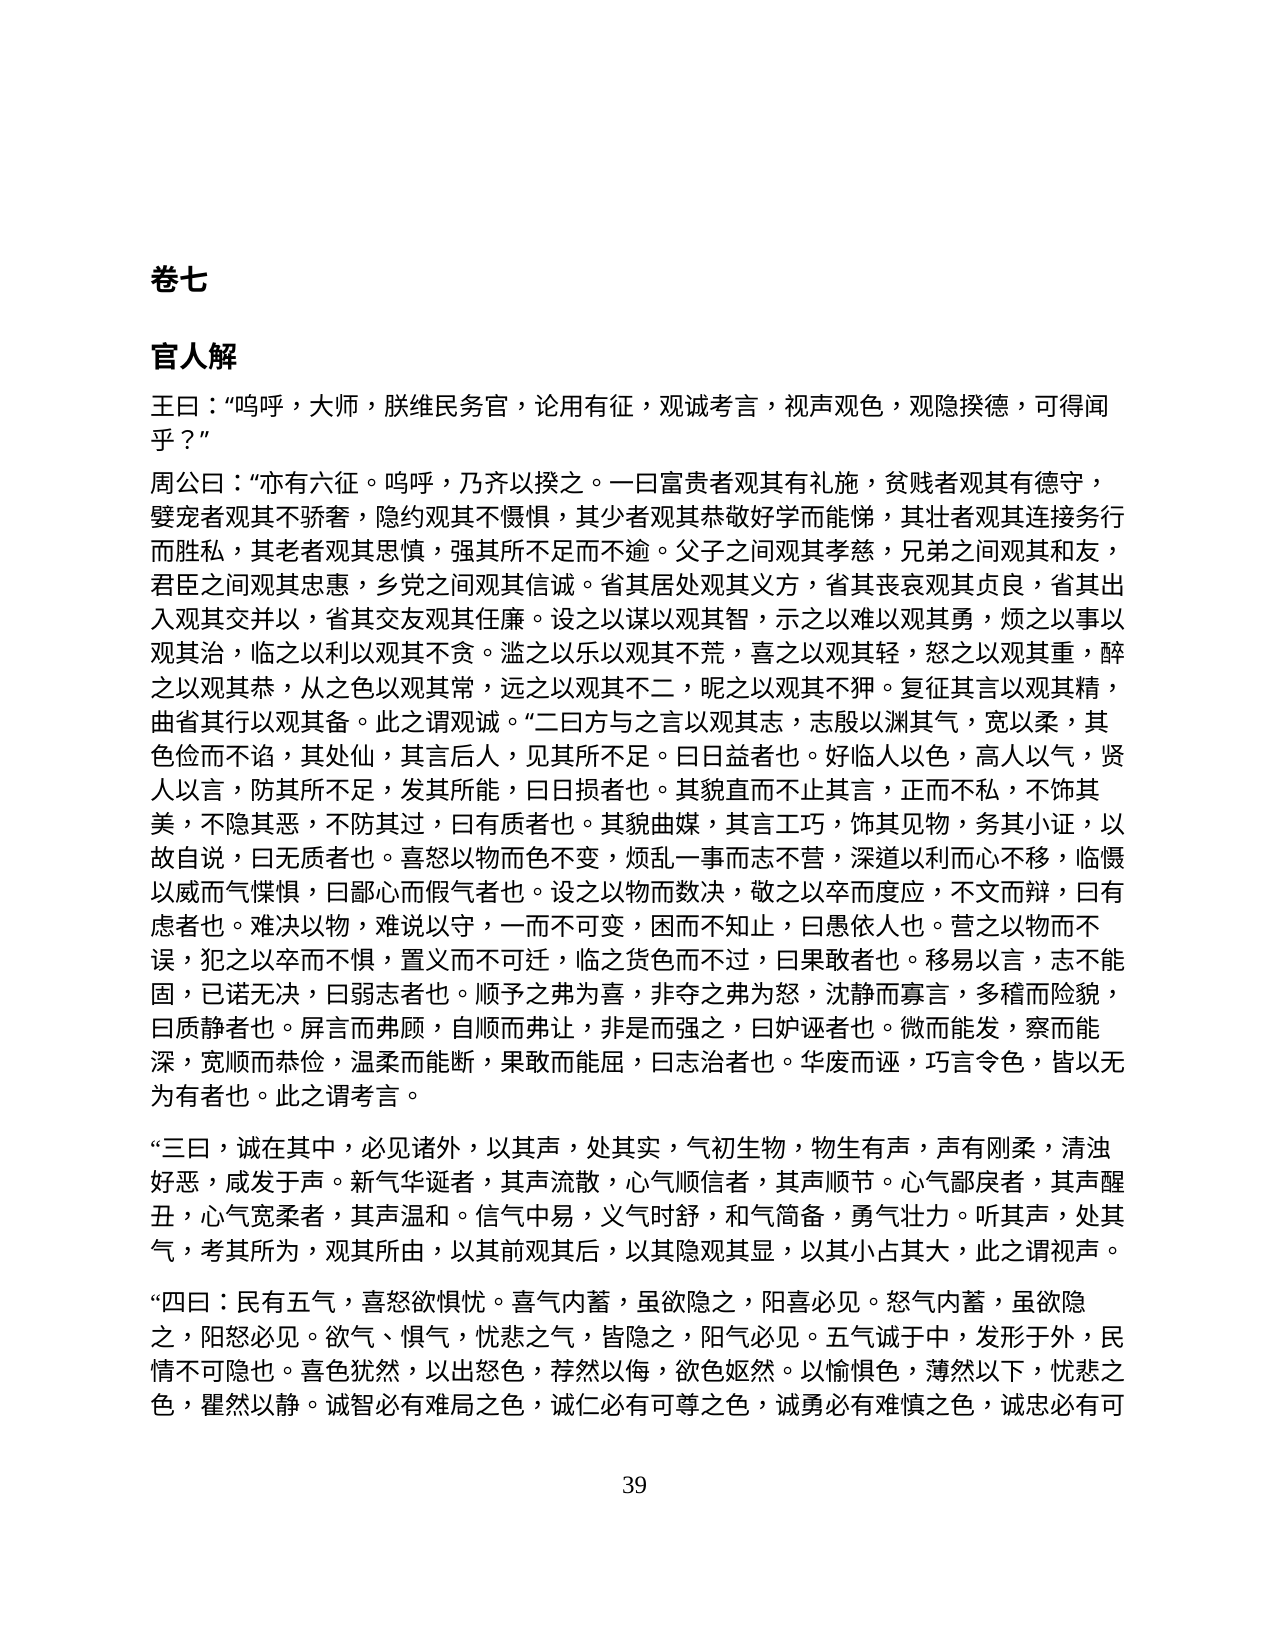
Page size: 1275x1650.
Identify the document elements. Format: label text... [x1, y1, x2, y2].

subtitle 卷七 [150, 259, 1125, 299]
text “三曰，诚在其中，必见诸外，以其声，处其实，气初生物，物生有声，声有刚柔，清浊好恶，咸发于声。新气华诞者，其声流散，心气顺信者，其声顺节。心气鄙戾者，其声醒丑，心气宽柔者，其声温和。信气中易，义气时舒，和气简备，勇气壮力。听其声，处其气，考其所为，观其所由，以其前观其后，以其隐观其显，以其小占其大，此之谓视声。 [150, 1131, 1125, 1267]
text 王曰：“呜呼，大师，朕维民务官，论用有征，观诚考言，视声观色，观隐揆德，可得闻乎？” [150, 389, 1125, 457]
text 周公曰：“亦有六征。呜呼，乃齐以揆之。一曰富贵者观其有礼施，贫贱者观其有德守，嬖宠者观其不骄奢，隐约观其不慑惧，其少者观其恭敬好学而能悌，其壮者观其连接务行而胜私，其老者观其思慎，强其所不足而不逾。父子之间观其孝慈，兄弟之间观其和友，君臣之间观其忠惠，乡党之间观其信诚。省其居处观其义方，省其丧哀观其贞良，省其出入观其交并以，省其交友观其任廉。设之以谋以观其智，示之以难以观其勇，烦之以事以观其治，临之以利以观其不贪。滥之以乐以观其不荒，喜之以观其轻，怒之以观其重，醉之以观其恭，从之色以观其常，远之以观其不二，昵之以观其不狎。复征其言以观其精，曲省其行以观其备。此之谓观诚。“二曰方与之言以观其志，志殷以渊其气，宽以柔，其色俭而不谄，其处仙，其言后人，见其所不足。曰日益者也。好临人以色，高人以气，贤人以言，防其所不足，发其所能，曰日损者也。其貌直而不止其言，正而不私，不饰其美，不隐其恶，不防其过，曰有质者也。其貌曲媒，其言工巧，饰其见物，务其小证，以故自说，曰无质者也。喜怒以物而色不变，烦乱一事而志不营，深道以利而心不移，临慑以威而气惵惧，曰鄙心而假气者也。设之以物而数决，敬之以卒而度应，不文而辩，曰有虑者也。难决以物，难说以守，一而不可变，困而不知止，曰愚依人也。营之以物而不误，犯之以卒而不惧，置义而不可迁，临之货色而不过，曰果敢者也。移易以言，志不能固，已诺无决，曰弱志者也。顺予之弗为喜，非夺之弗为怒，沈静而寡言，多稽而险貌，曰质静者也。屏言而弗顾，自顺而弗让，非是而强之，曰妒诬者也。微而能发，察而能深，宽顺而恭俭，温柔而能断，果敢而能屈，曰志治者也。华废而诬，巧言令色，皆以无为有者也。此之谓考言。 [150, 466, 1125, 1113]
text “四曰：民有五气，喜怒欲惧忧。喜气内蓄，虽欲隐之，阳喜必见。怒气内蓄，虽欲隐之，阳怒必见。欲气、惧气，忧悲之气，皆隐之，阳气必见。五气诚于中，发形于外，民情不可隐也。喜色犹然，以出怒色，荐然以侮，欲色妪然。以愉惧色，薄然以下，忧悲之色，瞿然以静。诚智必有难局之色，诚仁必有可尊之色，诚勇必有难慎之色，诚忠必有可 [150, 1285, 1125, 1421]
subtitle 官人解 [150, 337, 1125, 376]
